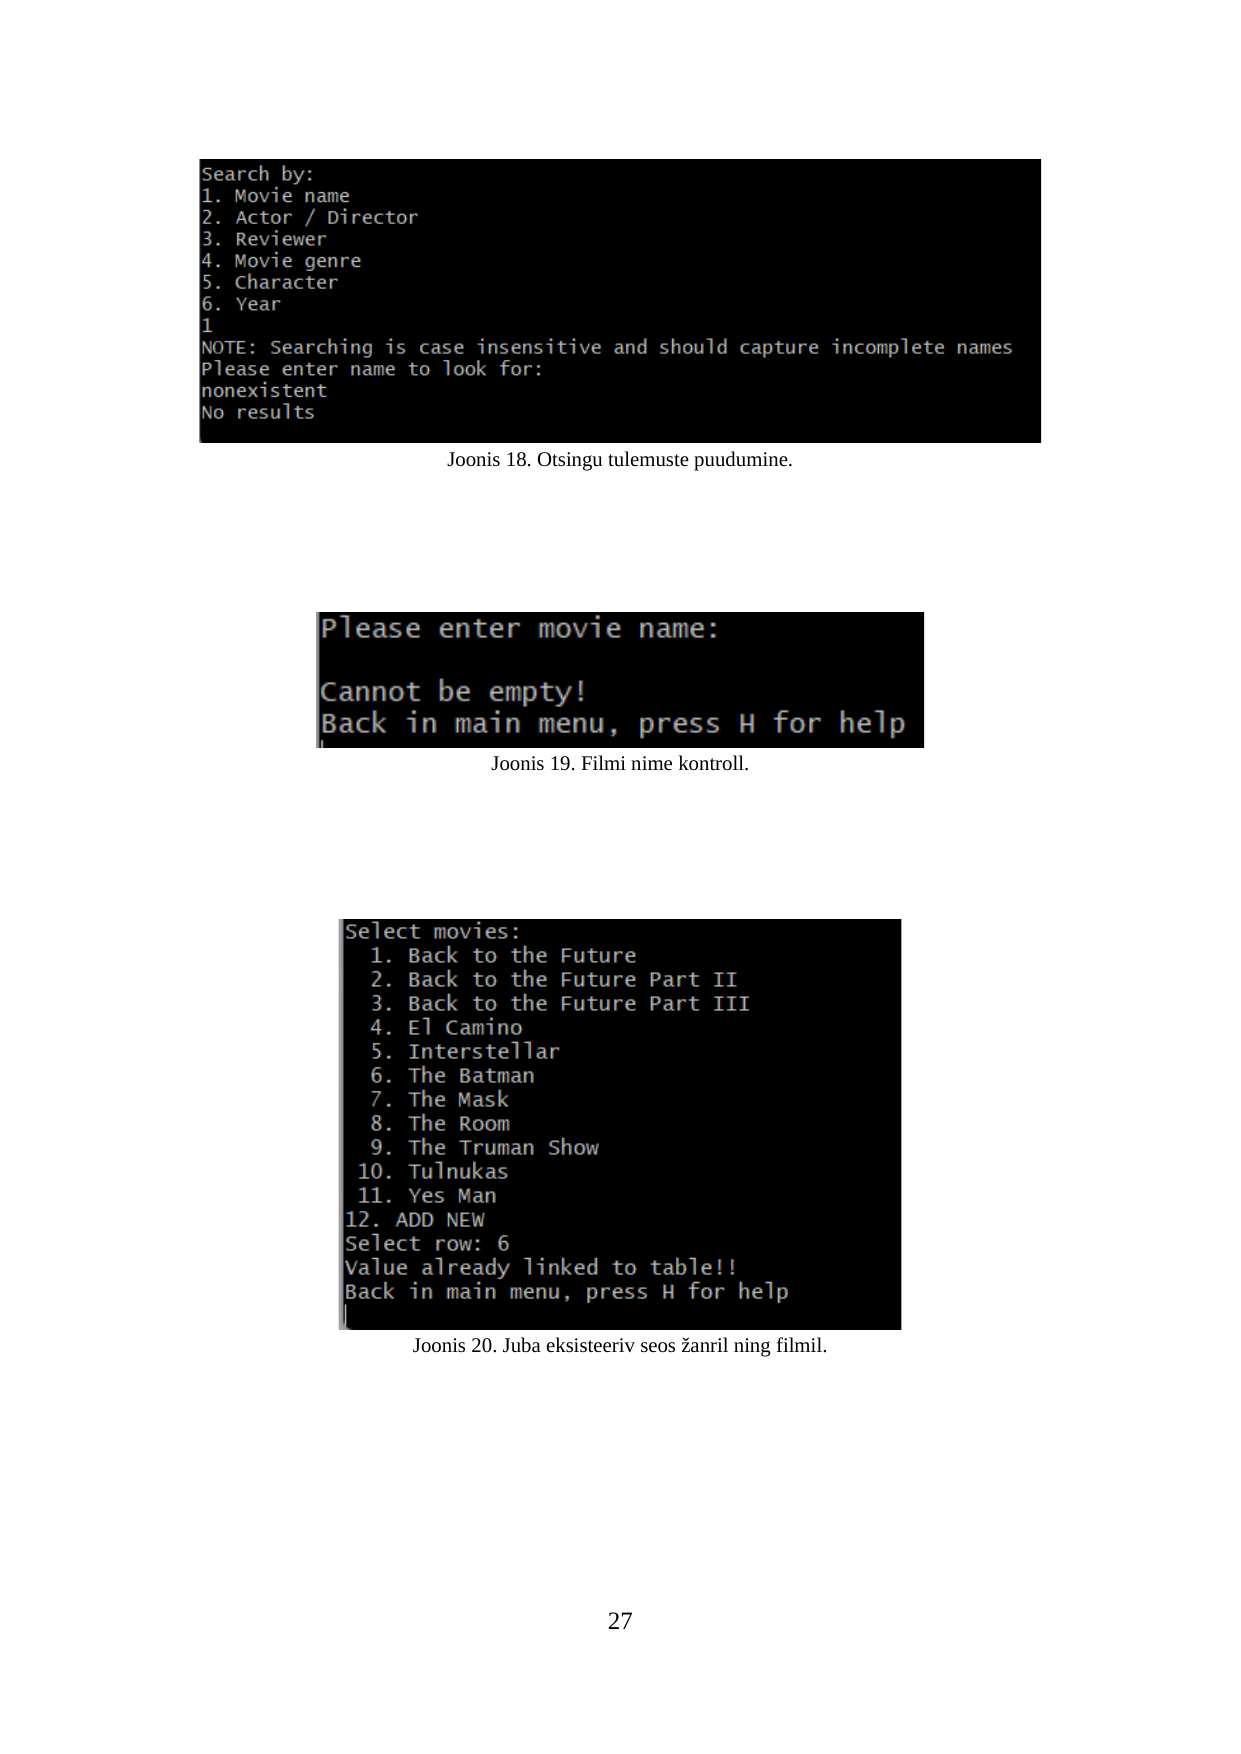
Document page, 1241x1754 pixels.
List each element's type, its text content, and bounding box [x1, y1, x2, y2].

picture [316, 612, 925, 748]
text Joonis 20. Juba eksisteeriv seos žanril ning filmil. [339, 1330, 902, 1357]
text Joonis 19. Filmi nime kontroll. [316, 748, 924, 775]
text Joonis 18. Otsingu tulemuste puudumine. [199, 443, 1041, 471]
picture [338, 919, 902, 1330]
picture [199, 159, 1042, 443]
